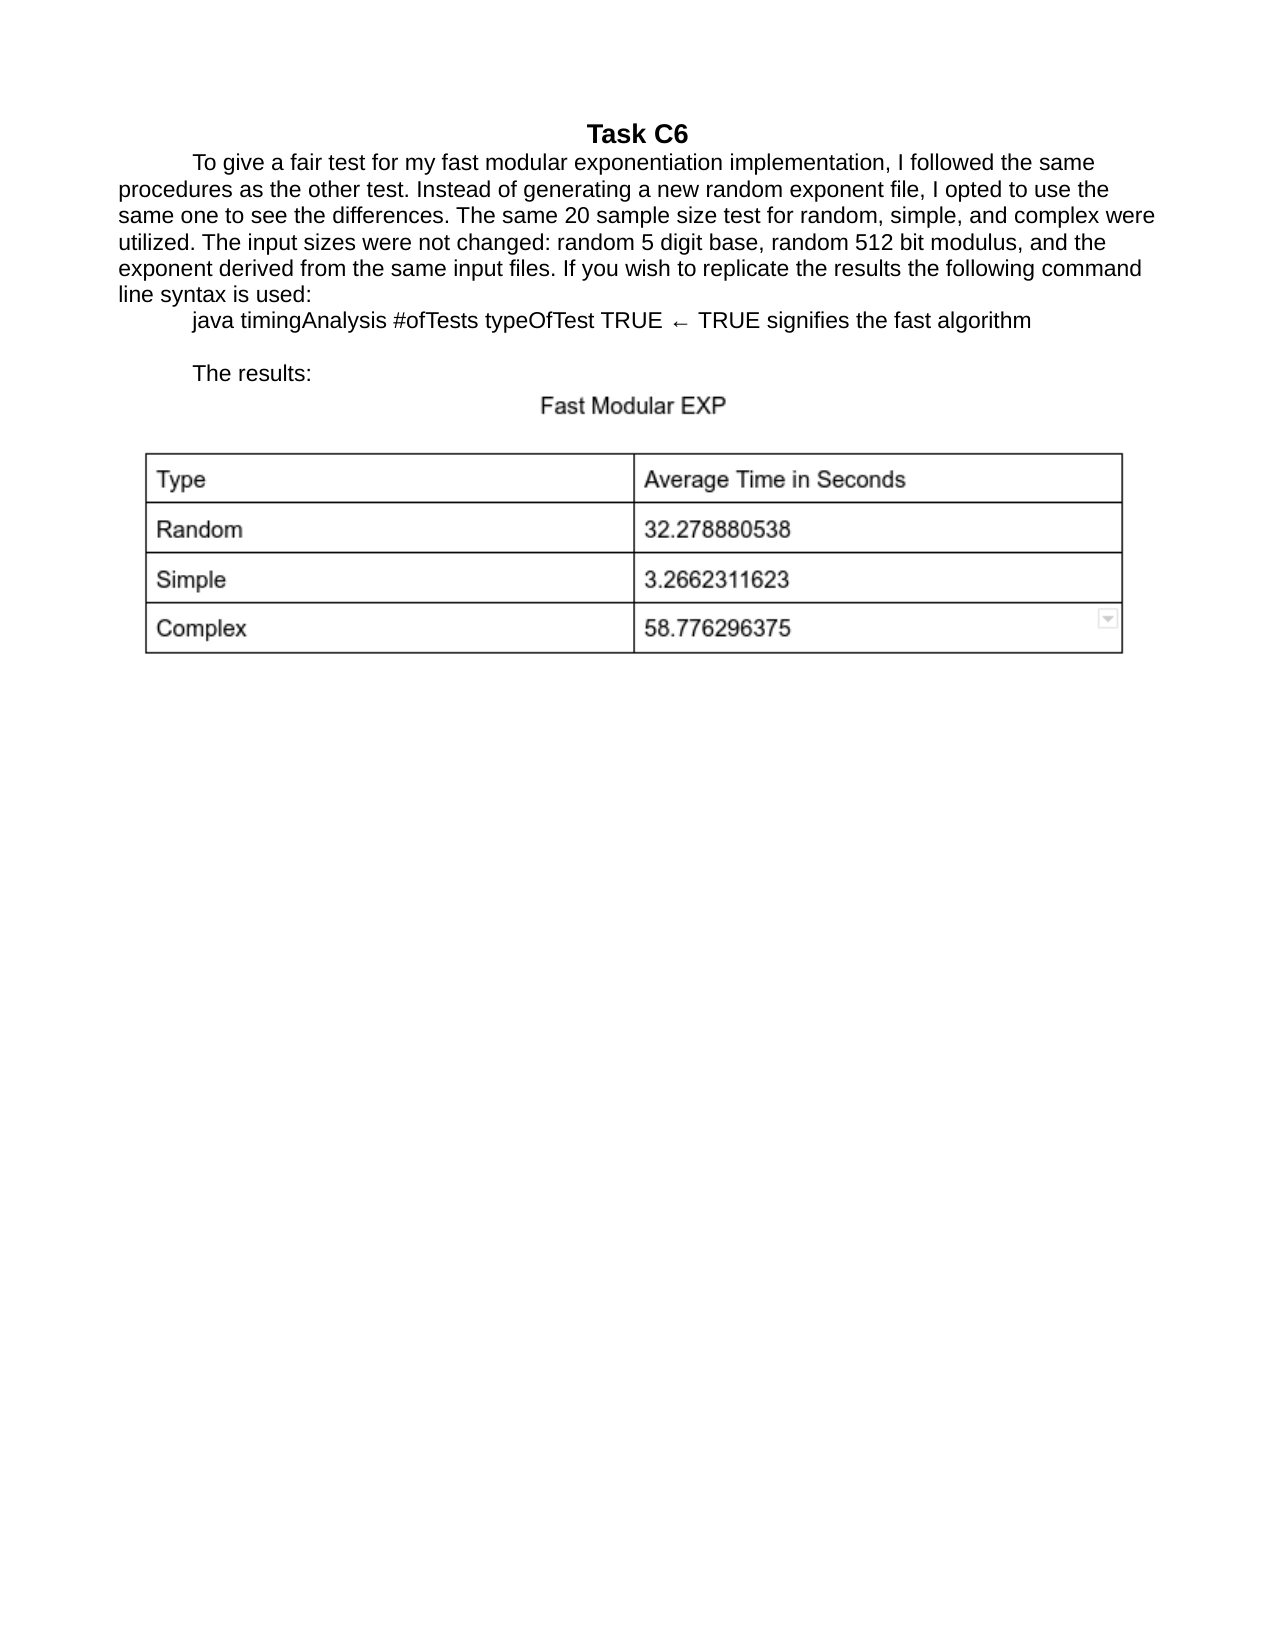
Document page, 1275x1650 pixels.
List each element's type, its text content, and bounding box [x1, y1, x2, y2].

text Task C6 [118, 118, 1157, 149]
text java timingAnalysis #ofTests typeOfTest TRUE ← TRUE signifies the fast algorithm [118, 307, 1157, 334]
text The results: [118, 360, 1157, 387]
picture [133, 386, 1142, 668]
text To give a fair test for my fast modular exponentiation implementation, I followed the same procedures as the other test. Instead of generating a new random exponent file, I opted to use the same one to see the differences. The same 20 sample size test for random, simple, and complex were utilized. The input sizes were not changed: random 5 digit base, random 512 bit modulus, and the exponent derived from the same input files. If you wish to replicate the results the following command line syntax is used: [118, 149, 1157, 307]
